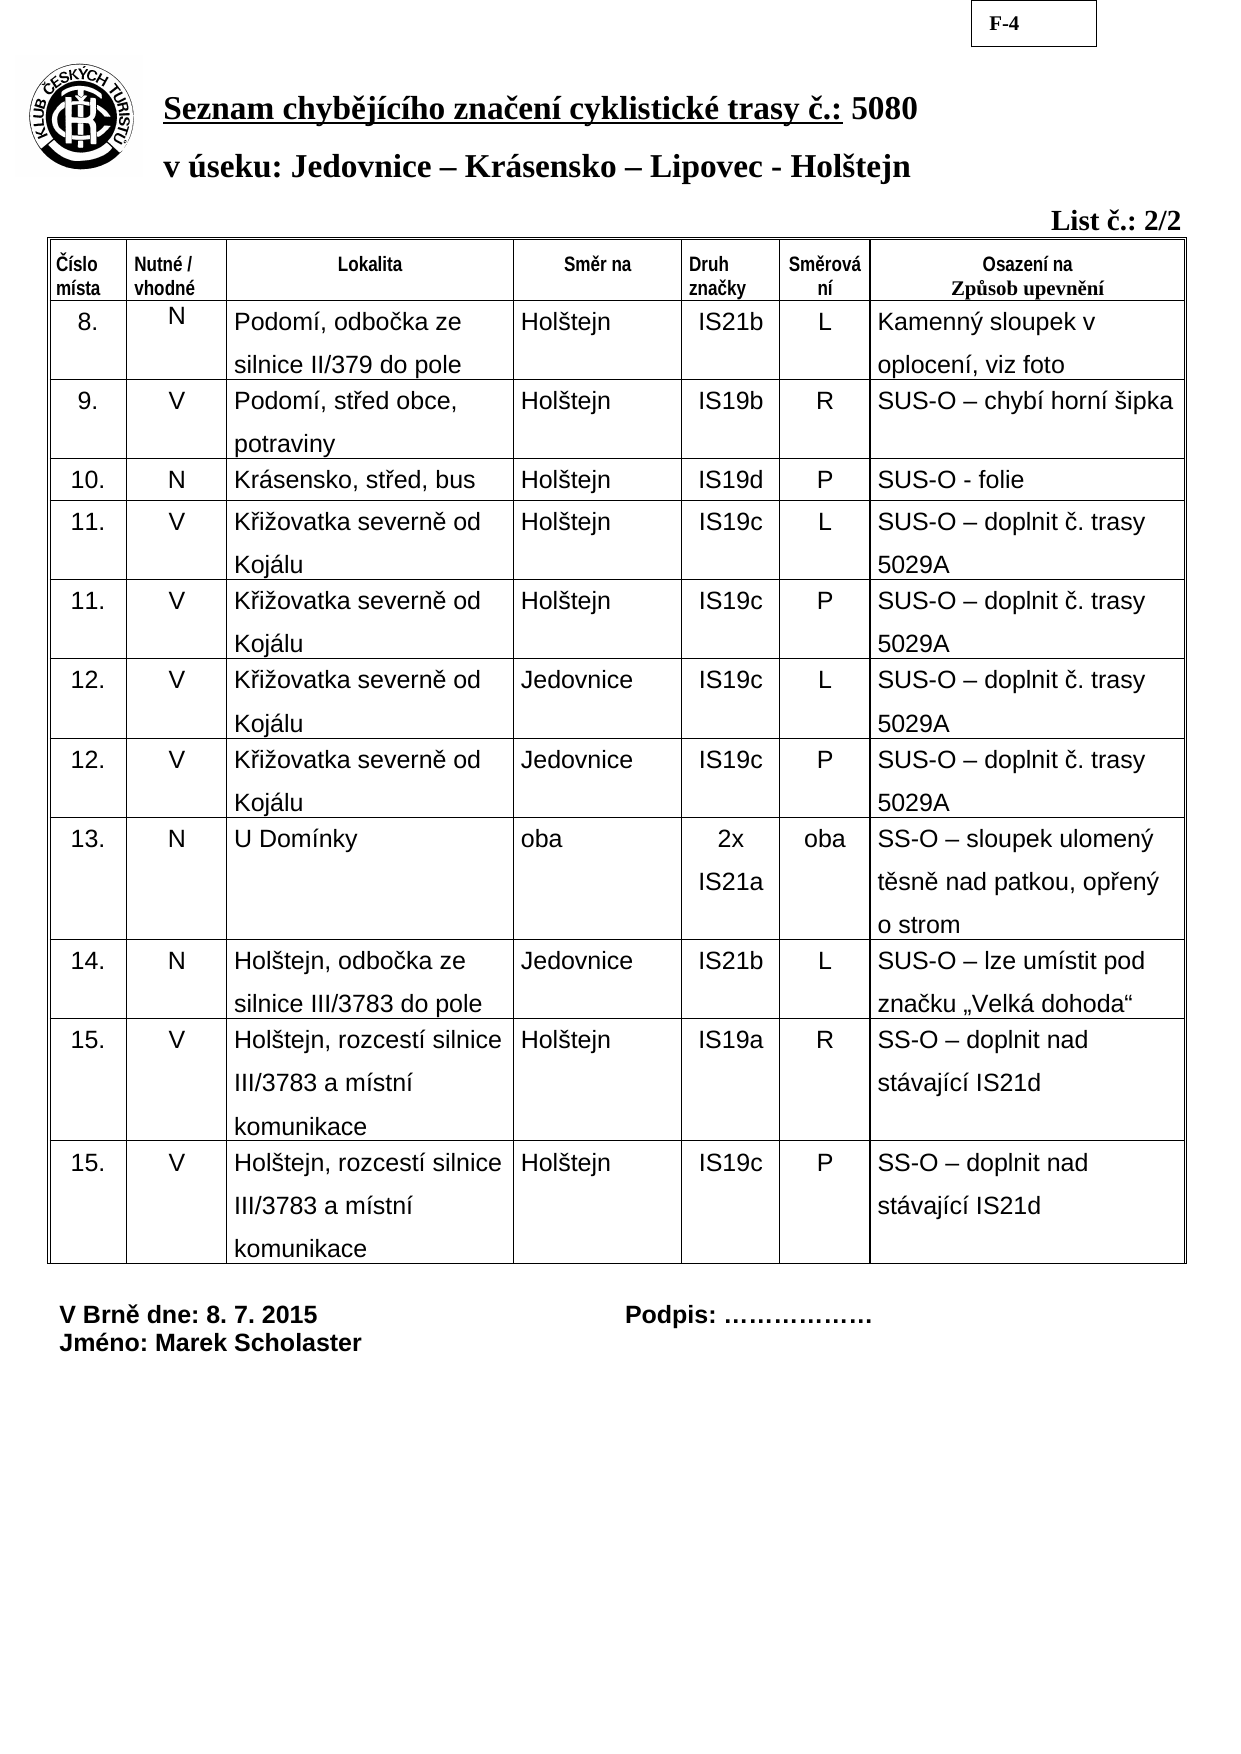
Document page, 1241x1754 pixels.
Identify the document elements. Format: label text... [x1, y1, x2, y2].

table_cell IS19c [682, 1141, 779, 1263]
table_cell Křižovatka severně od Kojálu [227, 501, 513, 579]
table_cell SS-O – doplnit nad stávající IS21d [871, 1141, 1184, 1263]
table_cell SUS-O – lze umístit pod značku „Velká dohoda“ [871, 940, 1184, 1018]
table_cell SS-O – sloupek ulomený těsně nad patkou, opřený o strom [871, 818, 1184, 939]
table_cell Jedovnice [514, 659, 681, 737]
table_cell Křižovatka severně od Kojálu [227, 739, 513, 817]
table_cell 13. [51, 818, 126, 939]
table_cell P [780, 580, 869, 658]
table_cell oba [780, 818, 869, 939]
table_cell IS19a [682, 1019, 779, 1140]
table_cell L [780, 659, 869, 737]
table_cell Holštejn [514, 301, 681, 379]
table_cell 14. [51, 940, 126, 1018]
table_cell V [127, 739, 226, 817]
table_header Směr na [514, 240, 681, 300]
table_cell V [127, 380, 226, 458]
text Seznam chybějícího značení cyklistické trasy č.: 5080 [144, 88, 1181, 127]
table_cell 12. [51, 659, 126, 737]
table_cell Křižovatka severně od Kojálu [227, 580, 513, 658]
table_cell N [127, 940, 226, 1018]
table_cell Holštejn [514, 580, 681, 658]
table_cell Holštejn, odbočka ze silnice III/3783 do pole [227, 940, 513, 1018]
table_cell Jedovnice [514, 739, 681, 817]
table_cell IS21b [682, 940, 779, 1018]
table_cell L [780, 940, 869, 1018]
table_cell IS21b [682, 301, 779, 379]
table_cell SUS-O – doplnit č. trasy 5029A [871, 580, 1184, 658]
table_cell P [780, 459, 869, 500]
table_cell 15. [51, 1019, 126, 1140]
picture [15, 55, 143, 177]
table_cell R [780, 380, 869, 458]
text Jméno: Marek Scholaster [59, 1328, 1181, 1357]
table_cell SUS-O – doplnit č. trasy 5029A [871, 659, 1184, 737]
table_cell Holštejn [514, 459, 681, 500]
table_cell SUS-O - folie [871, 459, 1184, 500]
table_cell IS19c [682, 659, 779, 737]
table_cell 10. [51, 459, 126, 500]
table_cell SUS-O – doplnit č. trasy 5029A [871, 501, 1184, 579]
table_cell oba [514, 818, 681, 939]
table_cell Kamenný sloupek v oplocení, viz foto [871, 301, 1184, 379]
table_header Druh značky [682, 240, 779, 300]
table_cell Krásensko, střed, bus [227, 459, 513, 500]
table_cell V [127, 580, 226, 658]
table_cell V [127, 659, 226, 737]
table_cell 12. [51, 739, 126, 817]
table_cell SUS-O – doplnit č. trasy 5029A [871, 739, 1184, 817]
table_cell Holštejn [514, 501, 681, 579]
table_cell 15. [51, 1141, 126, 1263]
table_cell N [127, 459, 226, 500]
table_header Osazení na Způsob upevnění [871, 240, 1184, 300]
table_header Číslo místa [51, 240, 126, 300]
table_cell Podomí, odbočka ze silnice II/379 do pole [227, 301, 513, 379]
table_cell 8. [51, 301, 126, 379]
table_cell 11. [51, 580, 126, 658]
table_cell P [780, 1141, 869, 1263]
table_cell Holštejn [514, 380, 681, 458]
table_cell L [780, 501, 869, 579]
table_cell R [780, 1019, 869, 1140]
text List č.: 2/2 [59, 203, 1181, 237]
table_cell U Domínky [227, 818, 513, 939]
table_cell 9. [51, 380, 126, 458]
table_cell Podomí, střed obce, potraviny [227, 380, 513, 458]
table_cell IS19c [682, 501, 779, 579]
table_cell P [780, 739, 869, 817]
table_cell Holštejn [514, 1019, 681, 1140]
table_cell IS19d [682, 459, 779, 500]
table_cell Holštejn, rozcestí silnice III/3783 a místní komunikace [227, 1019, 513, 1140]
table_cell Křižovatka severně od Kojálu [227, 659, 513, 737]
text V Brně dne: 8. 7. 2015 Podpis: ……………… [59, 1300, 1181, 1328]
table_cell Jedovnice [514, 940, 681, 1018]
table_header Nutné / vhodné [127, 240, 226, 300]
table_cell V [127, 1141, 226, 1263]
table_cell IS19c [682, 739, 779, 817]
table_cell L [780, 301, 869, 379]
subtitle F-4 [989, 11, 1079, 35]
table_cell 11. [51, 501, 126, 579]
table_cell 2x IS21a [682, 818, 779, 939]
table_cell N [127, 301, 226, 379]
text v úseku: Jedovnice – Krásensko – Lipovec - Holštejn [59, 146, 1181, 184]
table_cell V [127, 501, 226, 579]
table_header Směrování [780, 240, 869, 300]
table_cell SUS-O – chybí horní šipka [871, 380, 1184, 458]
table_cell Holštejn [514, 1141, 681, 1263]
table_cell V [127, 1019, 226, 1140]
table_cell SS-O – doplnit nad stávající IS21d [871, 1019, 1184, 1140]
table_cell IS19b [682, 380, 779, 458]
table_cell IS19c [682, 580, 779, 658]
table_cell N [127, 818, 226, 939]
table_header Lokalita [227, 240, 513, 300]
table_cell Holštejn, rozcestí silnice III/3783 a místní komunikace [227, 1141, 513, 1263]
